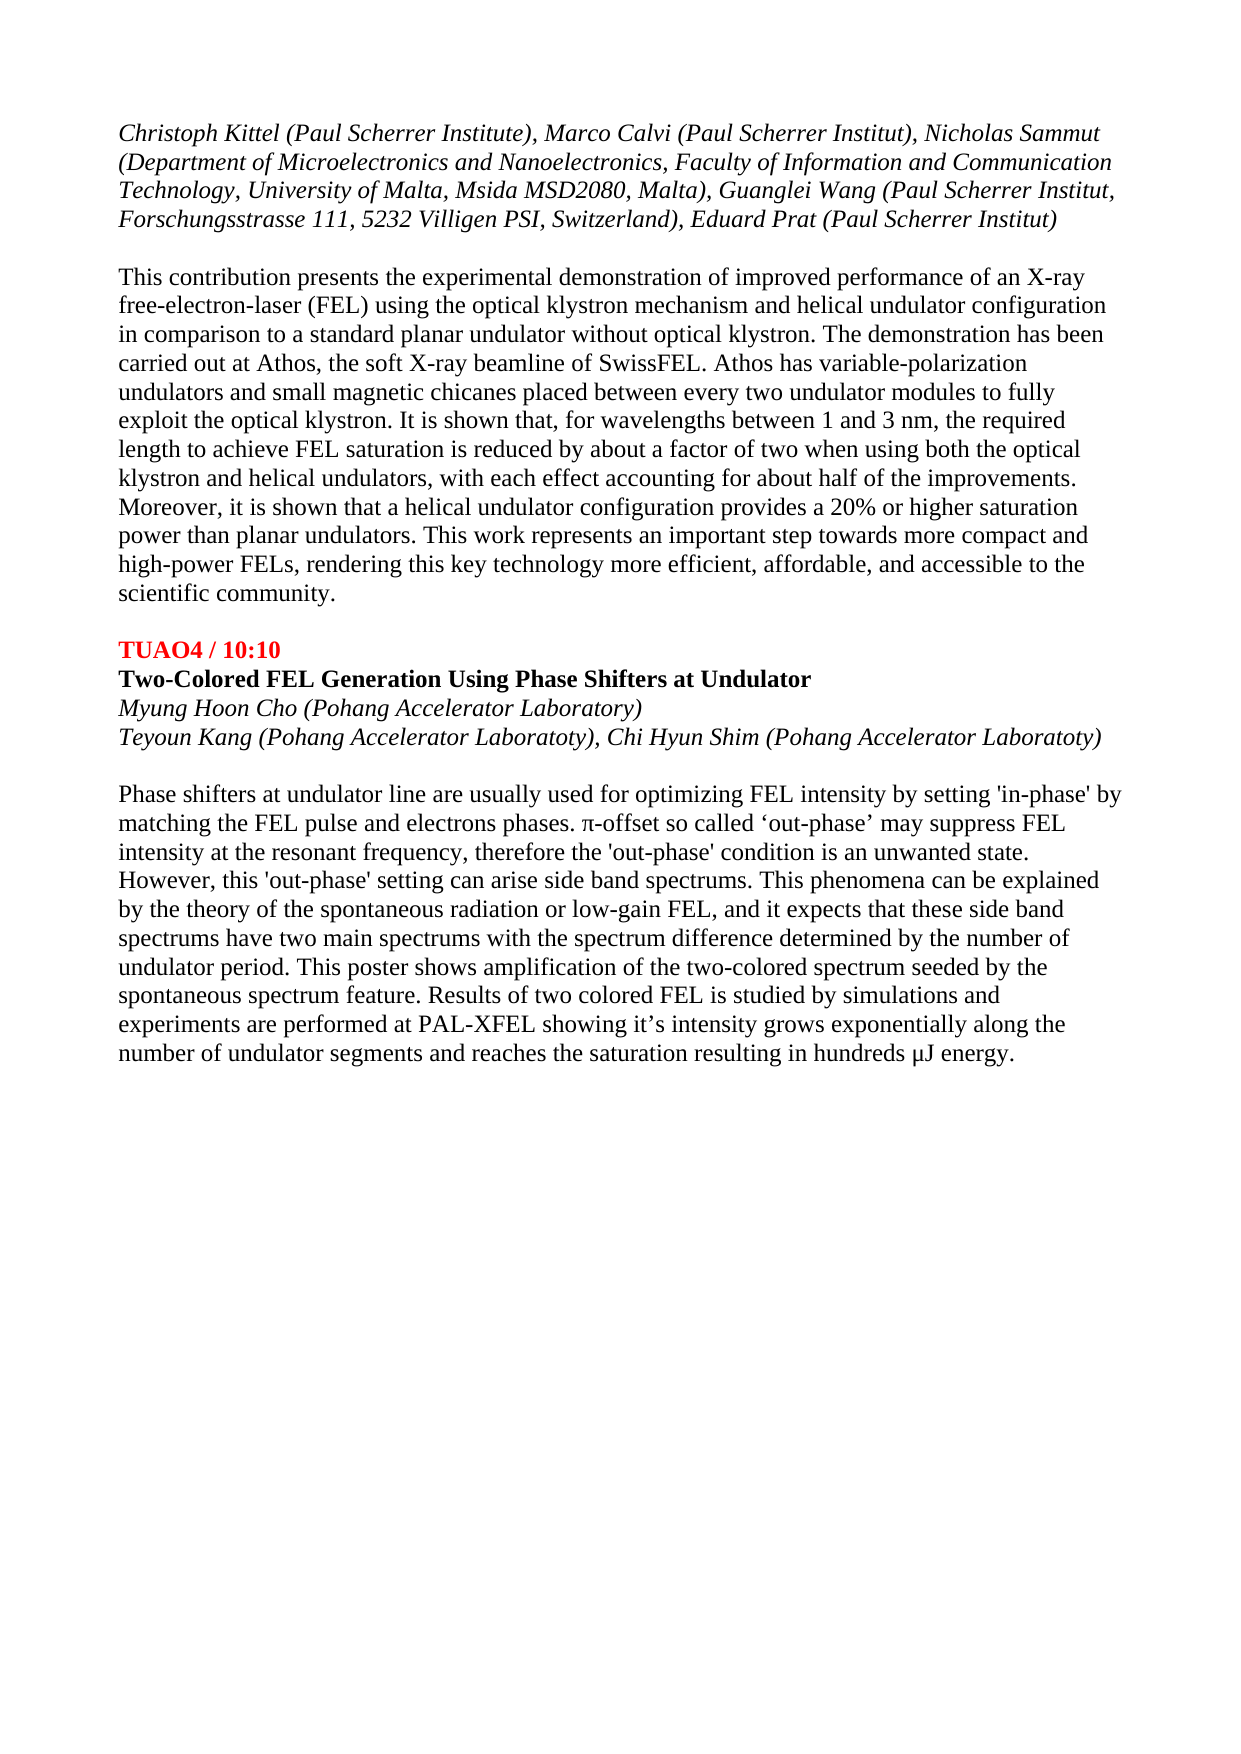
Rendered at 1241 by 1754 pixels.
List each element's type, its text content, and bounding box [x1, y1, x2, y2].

subtitle Two-Colored FEL Generation Using Phase Shifters at Undulator [118, 664, 1122, 693]
text This contribution presents the experimental demonstration of improved performance of an X-ray free-electron-laser (FEL) using the optical klystron mechanism and helical undulator configuration in comparison to a standard planar undulator without optical klystron. The demonstration has been carried out at Athos, the soft X-ray beamline of SwissFEL. Athos has variable-polarization undulators and small magnetic chicanes placed between every two undulator modules to fully exploit the optical klystron. It is shown that, for wavelengths between 1 and 3 nm, the required length to achieve FEL saturation is reduced by about a factor of two when using both the optical klystron and helical undulators, with each effect accounting for about half of the improvements. Moreover, it is shown that a helical undulator configuration provides a 20% or higher saturation power than planar undulators. This work represents an important step towards more compact and high-power FELs, rendering this key technology more efficient, affordable, and accessible to the scientific community. [118, 262, 1122, 607]
subtitle Myung Hoon Cho (Pohang Accelerator Laboratory) [118, 693, 1122, 722]
subtitle Christoph Kittel (Paul Scherrer Institute), Marco Calvi (Paul Scherrer Institut), Nicholas Sammut (Department of Microelectronics and Nanoelectronics, Faculty of Information and Communication Technology, University of Malta, Msida MSD2080, Malta), Guanglei Wang (Paul Scherrer Institut, Forschungsstrasse 111, 5232 Villigen PSI, Switzerland), Eduard Prat (Paul Scherrer Institut) [118, 118, 1122, 233]
text Phase shifters at undulator line are usually used for optimizing FEL intensity by setting 'in-phase' by matching the FEL pulse and electrons phases. π-offset so called ‘out-phase’ may suppress FEL intensity at the resonant frequency, therefore the 'out-phase' condition is an unwanted state. However, this 'out-phase' setting can arise side band spectrums. This phenomena can be explained by the theory of the spontaneous radiation or low-gain FEL, and it expects that these side band spectrums have two main spectrums with the spectrum difference determined by the number of undulator period. This poster shows amplification of the two-colored spectrum seeded by the spontaneous spectrum feature. Results of two colored FEL is studied by simulations and experiments are performed at PAL-XFEL showing it’s intensity grows exponentially along the number of undulator segments and reaches the saturation resulting in hundreds μJ energy. [118, 779, 1122, 1067]
subtitle TUAO4 / 10:10 [118, 636, 1122, 664]
subtitle Teyoun Kang (Pohang Accelerator Laboratoty), Chi Hyun Shim (Pohang Accelerator Laboratoty) [118, 722, 1122, 751]
